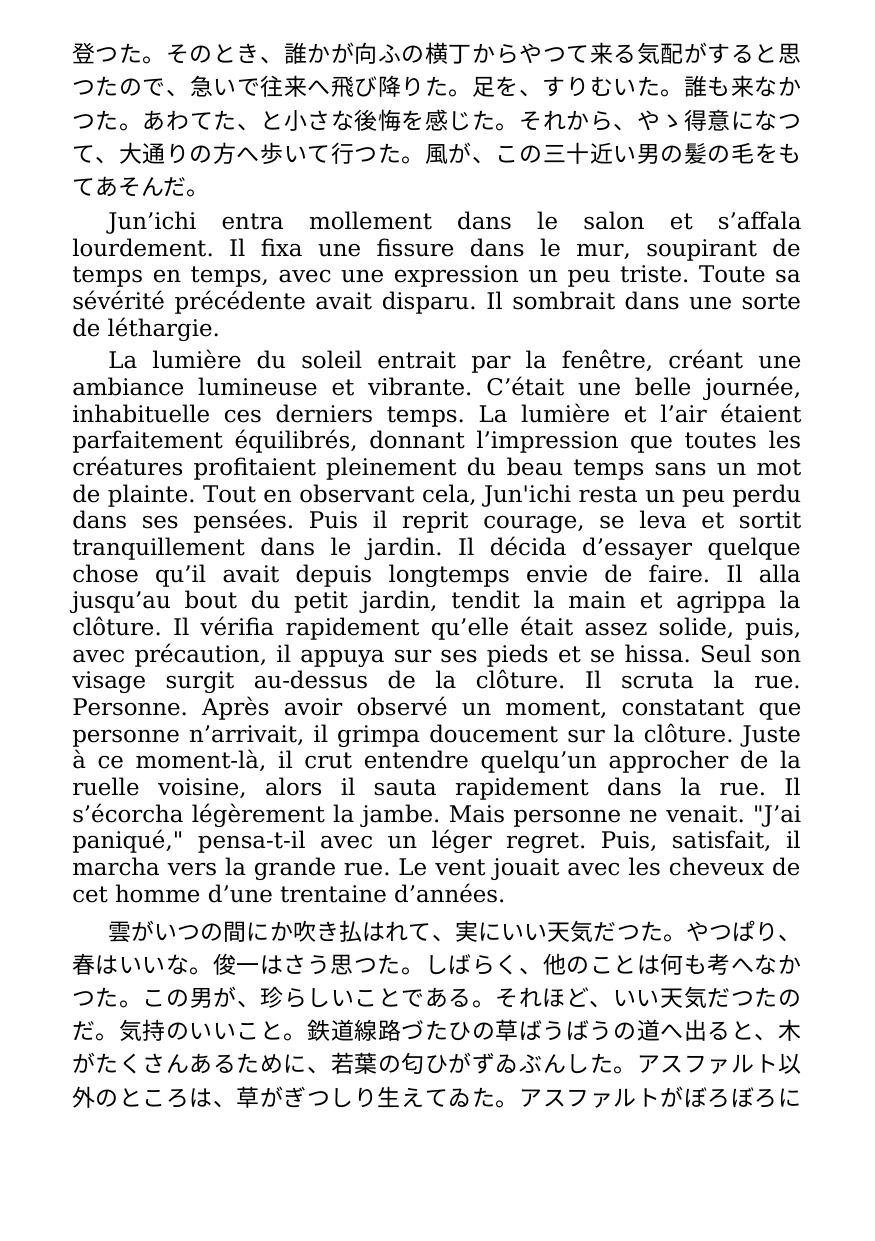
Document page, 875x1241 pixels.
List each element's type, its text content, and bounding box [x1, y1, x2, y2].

text 登つた。そのとき、誰かが向ふの横丁からやつて来る気配がすると思つたので、急いで往来へ飛び降りた。足を、すりむいた。誰も来なかつた。あわてた、と小さな後悔を感じた。それから、やゝ得意になつて、大通りの方へ歩いて行つた。風が、この三十近い男の髪の毛をもてあそんだ。 [72, 36, 802, 202]
text Jun’ichi entra mollement dans le salon et s’affala lourdement. Il fixa une fissure dans le mur, soupirant de temps en temps, avec une expression un peu triste. Toute sa sévérité précédente avait disparu. Il sombrait dans une sorte de léthargie. [72, 208, 802, 341]
text 雲がいつの間にか吹き払はれて、実にいい天気だつた。やつぱり、春はいいな。俊一はさう思つた。しばらく、他のことは何も考へなかつた。この男が、珍らしいことである。それほど、いい天気だつたのだ。気持のいいこと。鉄道線路づたひの草ばうばうの道へ出ると、木がたくさんあるために、若葉の匂ひがずゐぶんした。アスファルト以外のところは、草がぎつしり生えてゐた。アスファルトがぼろぼろに [72, 913, 802, 1113]
text La lumière du soleil entrait par la fenêtre, créant une ambiance lumineuse et vibrante. C’était une belle journée, inhabituelle ces derniers temps. La lumière et l’air étaient parfaitement équilibrés, donnant l’impression que toutes les créatures profitaient pleinement du beau temps sans un mot de plainte. Tout en observant cela, Jun'ichi resta un peu perdu dans ses pensées. Puis il reprit courage, se leva et sortit tranquillement dans le jardin. Il décida d’essayer quelque chose qu’il avait depuis longtemps envie de faire. Il alla jusqu’au bout du petit jardin, tendit la main et agrippa la clôture. Il vérifia rapidement qu’elle était assez solide, puis, avec précaution, il appuya sur ses pieds et se hissa. Seul son visage surgit au-dessus de la clôture. Il scruta la rue. Personne. Après avoir observé un moment, constatant que personne n’arrivait, il grimpa doucement sur la clôture. Juste à ce moment-là, il crut entendre quelqu’un approcher de la ruelle voisine, alors il sauta rapidement dans la rue. Il s’écorcha légèrement la jambe. Mais personne ne venait. "J’ai paniqué," pensa-t-il avec un léger regret. Puis, satisfait, il marcha vers la grande rue. Le vent jouait avec les cheveux de cet homme d’une trentaine d’années. [72, 347, 802, 907]
